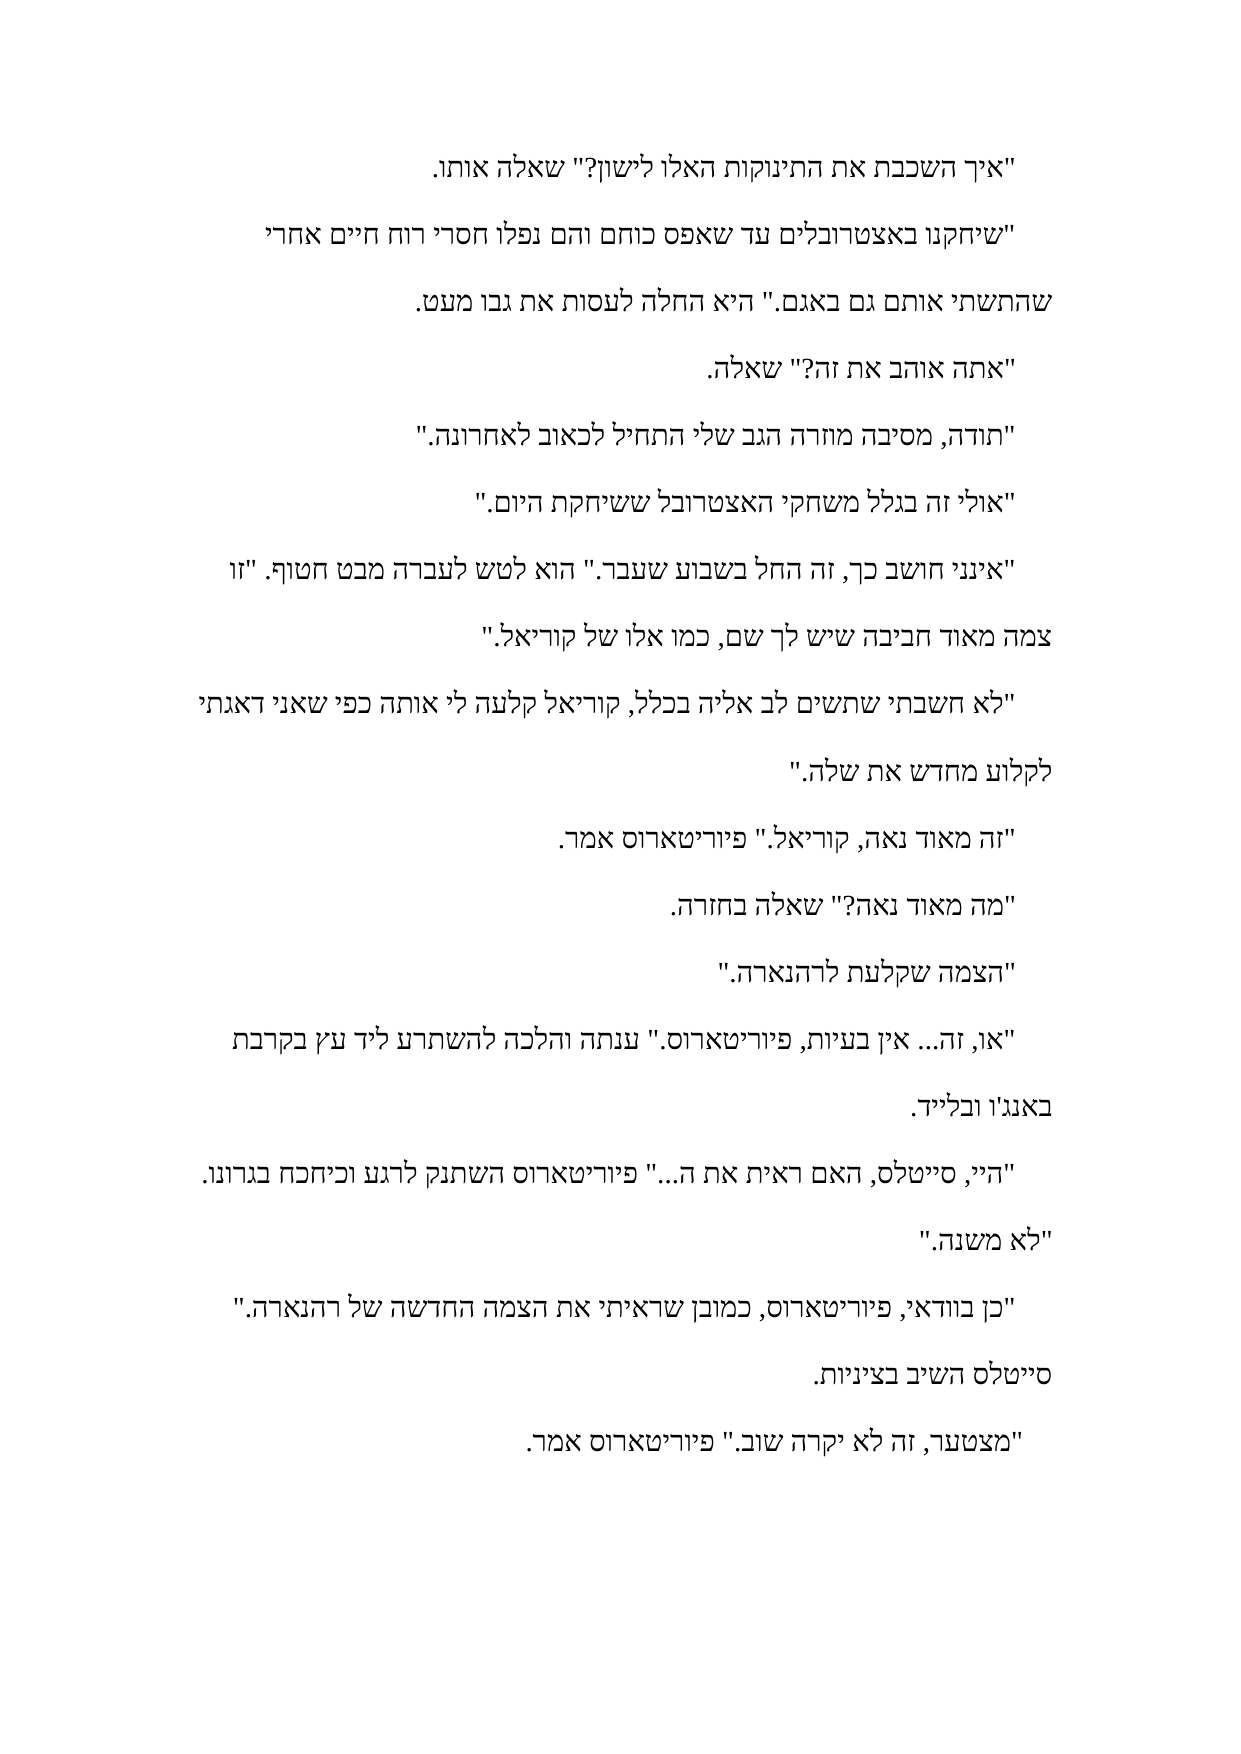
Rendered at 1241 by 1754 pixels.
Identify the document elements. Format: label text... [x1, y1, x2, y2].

text "איך השכבת את התינוקות האלו לישון?" שאלה אותו. [187, 150, 1053, 183]
text "לא חשבתי שתשים לב אליה בכלל, קוריאל קלעה לי אותה כפי שאני דאגתי לקלוע מחדש את שלה." [187, 687, 1053, 787]
text "אולי זה בגלל משחקי האצטרובל ששיחקת היום." [187, 485, 1053, 519]
text "אתה אוהב את זה?" שאלה. [187, 351, 1053, 385]
text "הצמה שקלעת לרהנארה." [187, 955, 1053, 988]
text "מה מאוד נאה?" שאלה בחזרה. [187, 888, 1053, 921]
text "אינני חושב כך, זה החל בשבוע שעבר." הוא לטש לעברה מבט חטוף. "זו צמה מאוד חביבה שיש לך שם, כמו אלו של קוריאל." [187, 552, 1053, 653]
text "תודה, מסיבה מוזרה הגב שלי התחיל לכאוב לאחרונה." [187, 418, 1053, 452]
text "היי, סייטלס, האם ראית את ה..." פיוריטארוס השתנק לרגע וכיחכח בגרונו. "לא משנה." [187, 1156, 1053, 1257]
text "או, זה... אין בעיות, פיוריטארוס." ענתה והלכה להשתרע ליד עץ בקרבת באנג'ו ובלייד. [187, 1022, 1053, 1123]
text "מצטער, זה לא יקרה שוב." פיוריטארוס אמר. [187, 1424, 1053, 1458]
text "כן בוודאי, פיוריטארוס, כמובן שראיתי את הצמה החדשה של רהנארה." סייטלס השיב בציניות. [187, 1290, 1053, 1391]
text "שיחקנו באצטרובלים עד שאפס כוחם והם נפלו חסרי רוח חיים אחרי שהתשתי אותם גם באגם." היא החלה לעסות את גבו מעט. [187, 217, 1053, 318]
text "זה מאוד נאה, קוריאל." פיוריטארוס אמר. [187, 821, 1053, 854]
